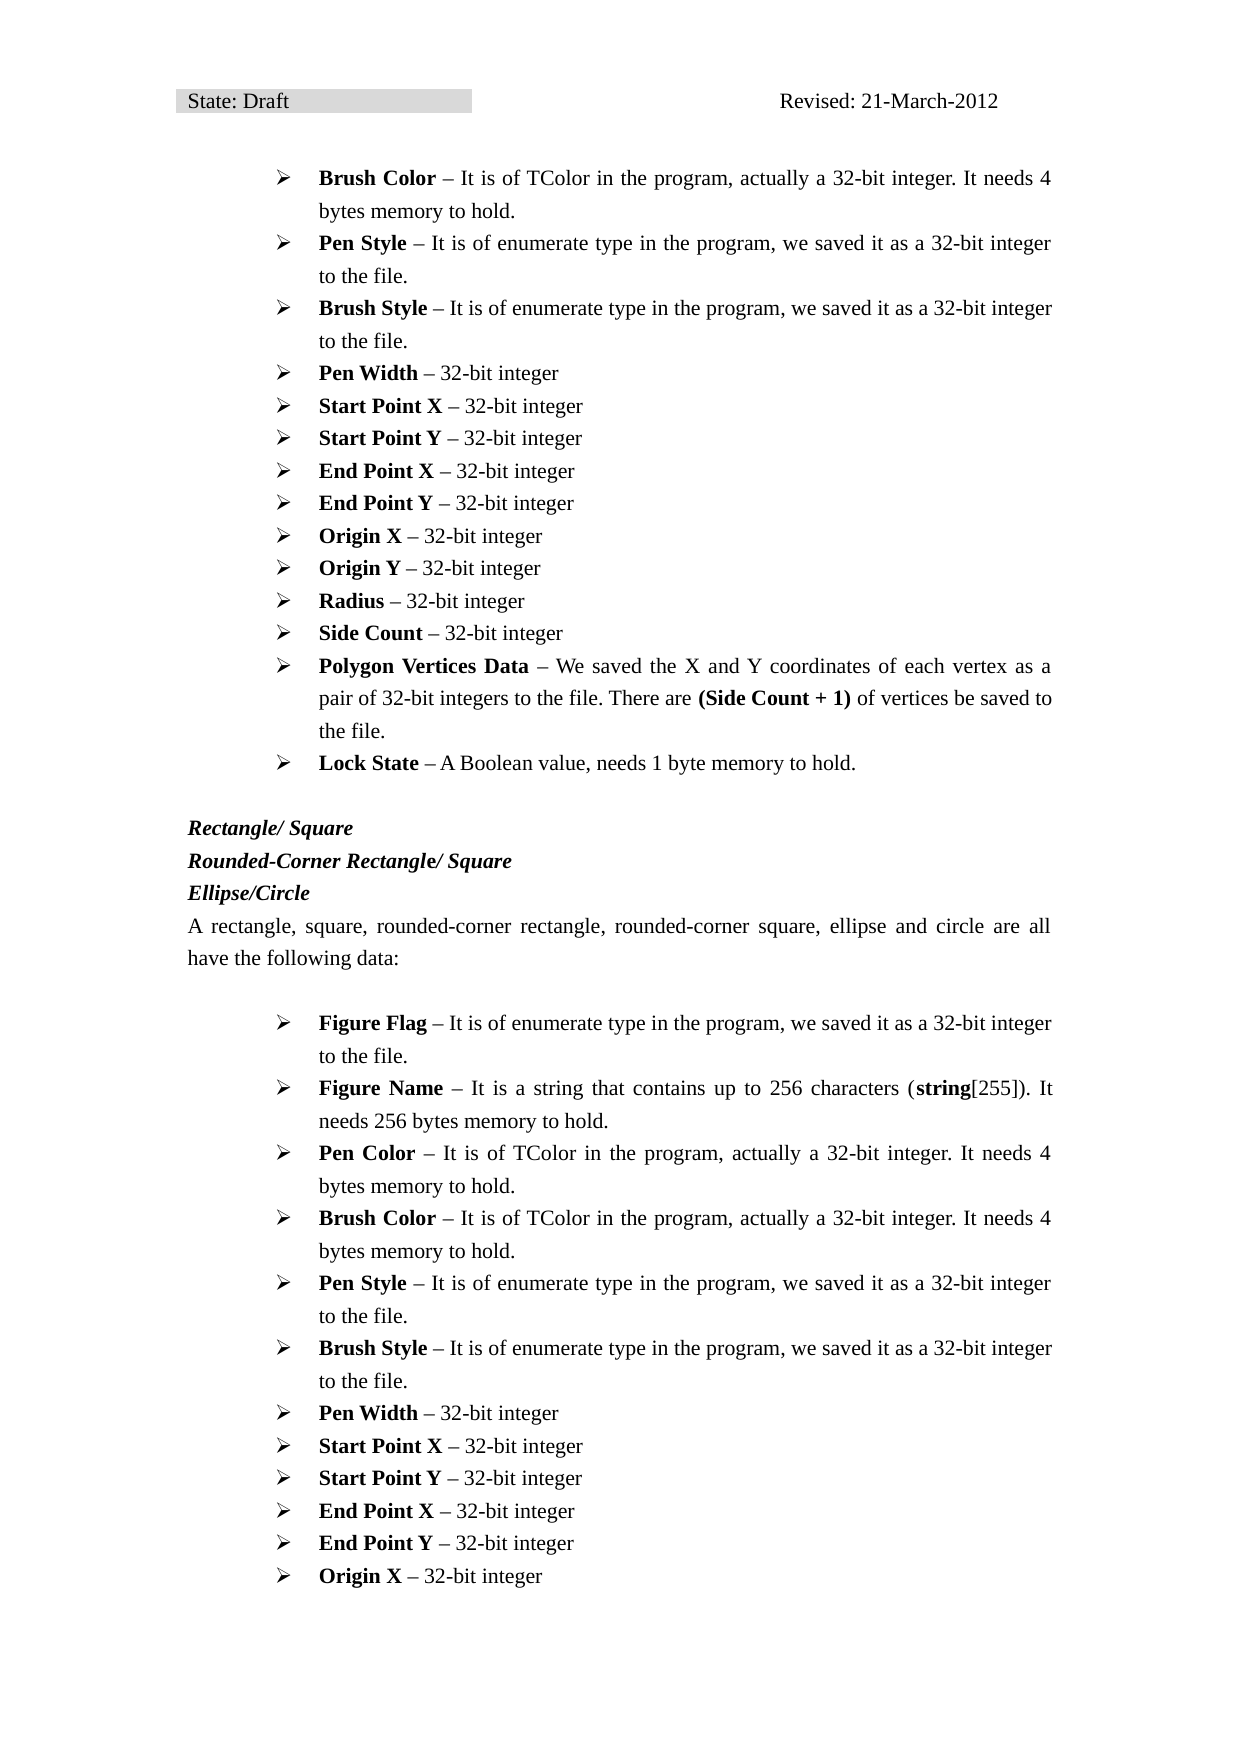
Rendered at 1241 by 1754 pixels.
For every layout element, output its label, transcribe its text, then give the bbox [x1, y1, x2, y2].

list Brush Style – It is of enumerate type in the program, we saved it as a 32-bit integer to the file. [275, 292, 1053, 357]
list Origin X – 32-bit integer [275, 519, 1053, 552]
list End Point X – 32-bit integer [275, 454, 1053, 487]
list Start Point X – 32-bit integer [275, 1429, 1053, 1462]
list End Point X – 32-bit integer [275, 1494, 1053, 1527]
list Origin X – 32-bit integer [275, 1559, 1053, 1592]
list End Point Y – 32-bit integer [275, 487, 1053, 519]
list Brush Style – It is of enumerate type in the program, we saved it as a 32-bit integer to the file. [275, 1332, 1053, 1397]
list Pen Width – 32-bit integer [275, 1397, 1053, 1429]
list Radius – 32-bit integer [275, 584, 1053, 617]
text Ellipse/Circle [187, 877, 1053, 909]
list Side Count – 32-bit integer [275, 617, 1053, 649]
list Polygon Vertices Data – We saved the X and Y coordinates of each vertex as a pair of 32-bit integers to the file. There are (Side Count + 1) of vertices be saved to the file. [275, 649, 1053, 747]
list Lock State – A Boolean value, needs 1 byte memory to hold. [275, 747, 1053, 779]
list Figure Flag – It is of enumerate type in the program, we saved it as a 32-bit integer to the file. [275, 1007, 1053, 1072]
list Pen Style – It is of enumerate type in the program, we saved it as a 32-bit integer to the file. [275, 227, 1053, 292]
list Figure Name – It is a string that contains up to 256 characters (string[255]). It needs 256 bytes memory to hold. [275, 1072, 1053, 1137]
list Pen Color – It is of TColor in the program, actually a 32-bit integer. It needs 4 bytes memory to hold. [275, 1137, 1053, 1202]
list End Point Y – 32-bit integer [275, 1527, 1053, 1559]
text A rectangle, square, rounded-corner rectangle, rounded-corner square, ellipse and circle are all have the following data: [187, 909, 1053, 974]
list Start Point Y – 32-bit integer [275, 1462, 1053, 1494]
list Start Point X – 32-bit integer [275, 389, 1053, 422]
text Rectangle/ Square [187, 812, 1053, 844]
text Rounded-Corner Rectangle/ Square [187, 844, 1053, 877]
list Start Point Y – 32-bit integer [275, 422, 1053, 454]
list Brush Color – It is of TColor in the program, actually a 32-bit integer. It needs 4 bytes memory to hold. [275, 1202, 1053, 1267]
list Pen Width – 32-bit integer [275, 357, 1053, 389]
list Brush Color – It is of TColor in the program, actually a 32-bit integer. It needs 4 bytes memory to hold. [275, 162, 1053, 227]
list Pen Style – It is of enumerate type in the program, we saved it as a 32-bit integer to the file. [275, 1267, 1053, 1332]
list Origin Y – 32-bit integer [275, 552, 1053, 584]
